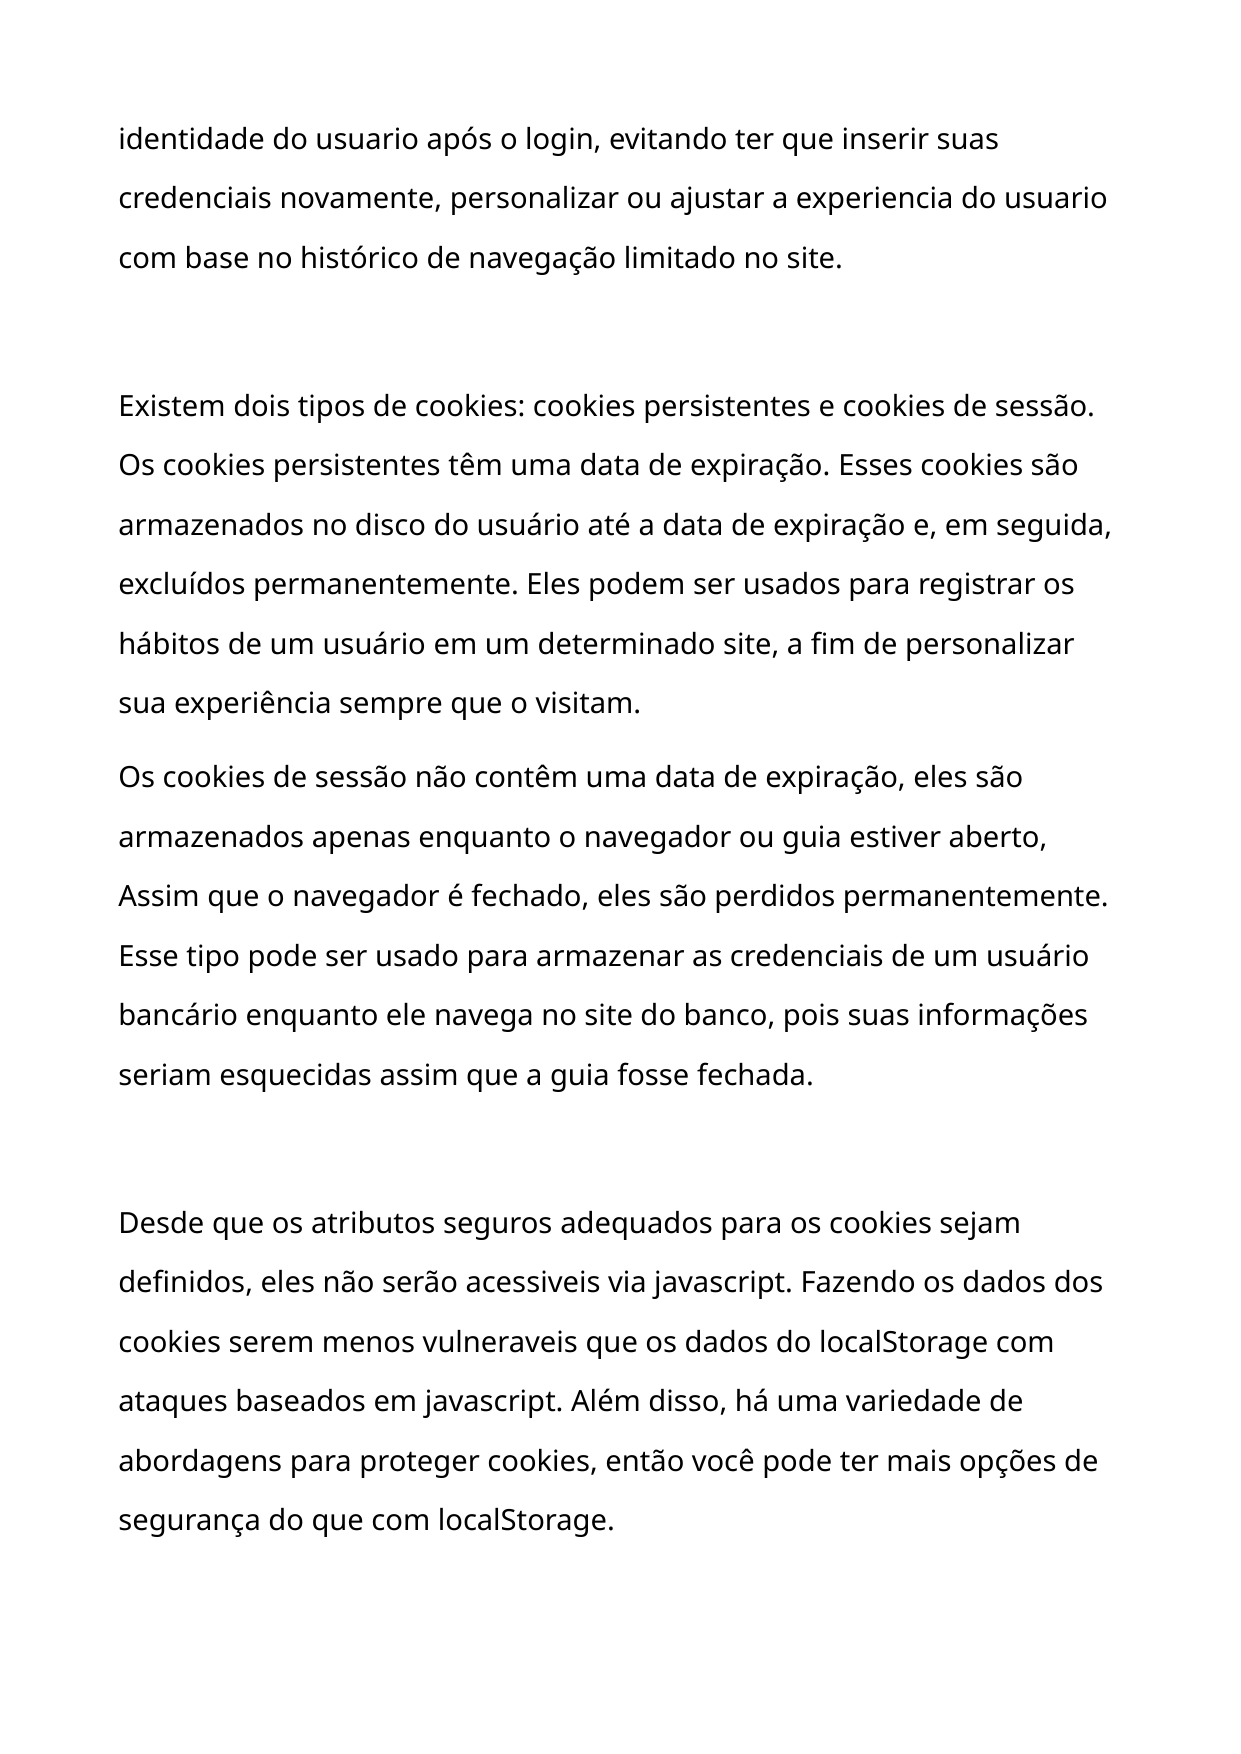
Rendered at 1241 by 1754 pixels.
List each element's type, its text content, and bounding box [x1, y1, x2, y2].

text Os cookies de sessão não contêm uma data de expiração, eles são armazenados apenas enquanto o navegador ou guia estiver aberto, Assim que o navegador é fechado, eles são perdidos permanentemente. Esse tipo pode ser usado para armazenar as credenciais de um usuário bancário enquanto ele navega no site do banco, pois suas informações seriam esquecidas assim que a guia fosse fechada. [118, 757, 1122, 1094]
text identidade do usuario após o login, evitando ter que inserir suas credenciais novamente, personalizar ou ajustar a experiencia do usuario com base no histórico de navegação limitado no site. [118, 118, 1122, 277]
text Desde que os atributos seguros adequados para os cookies sejam definidos, eles não serão acessiveis via javascript. Fazendo os dados dos cookies serem menos vulneraveis que os dados do localStorage com ataques baseados em javascript. Além disso, há uma variedade de abordagens para proteger cookies, então você pode ter mais opções de segurança do que com localStorage. [118, 1202, 1122, 1539]
text Existem dois tipos de cookies: cookies persistentes e cookies de sessão. Os cookies persistentes têm uma data de expiração. Esses cookies são armazenados no disco do usuário até a data de expiração e, em seguida, excluídos permanentemente. Eles podem ser usados para registrar os hábitos de um usuário em um determinado site, a fim de personalizar sua experiência sempre que o visitam. [118, 385, 1122, 722]
